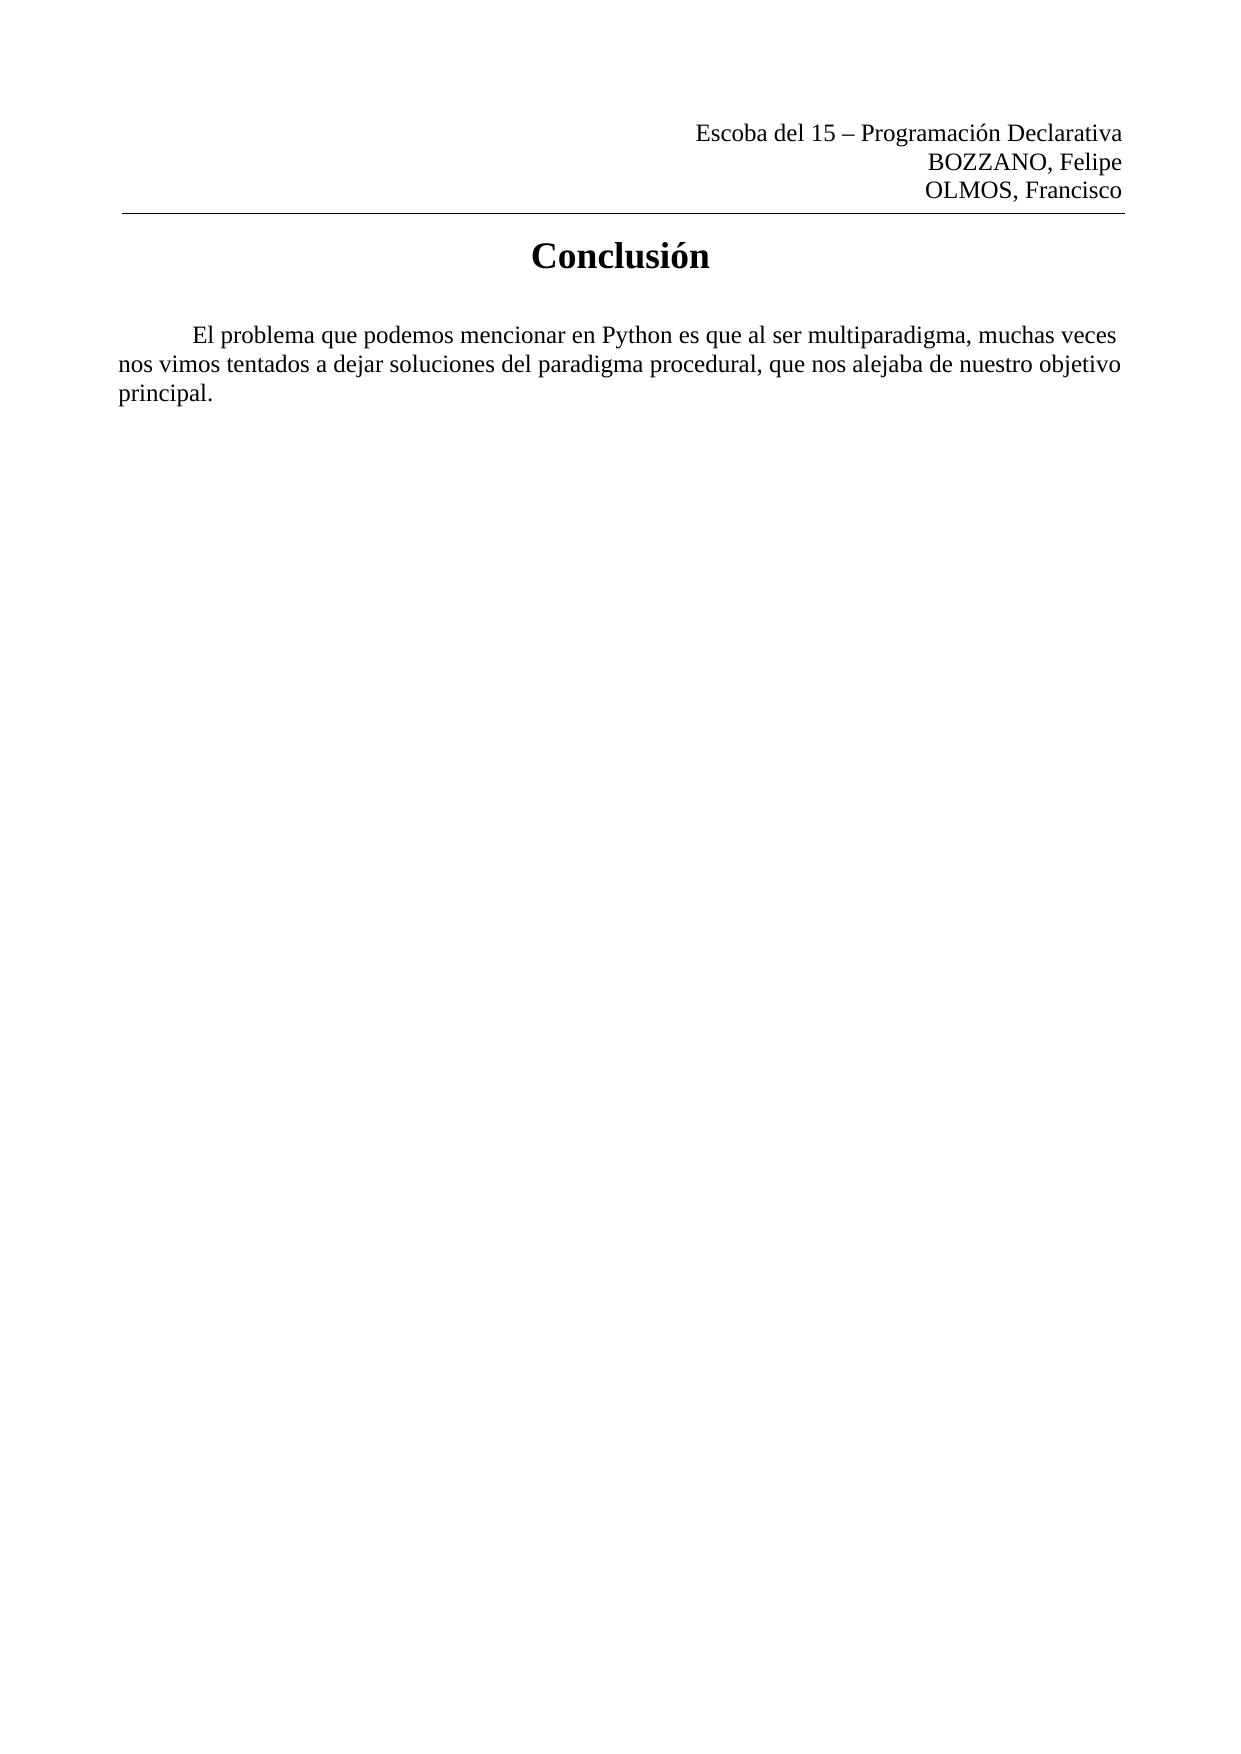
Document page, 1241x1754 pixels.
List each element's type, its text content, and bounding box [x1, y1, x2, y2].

text Conclusión [118, 234, 1122, 277]
text El problema que podemos mencionar en Python es que al ser multiparadigma, muchas veces nos vimos tentados a dejar soluciones del paradigma procedural, que nos alejaba de nuestro objetivo principal. [118, 320, 1122, 406]
